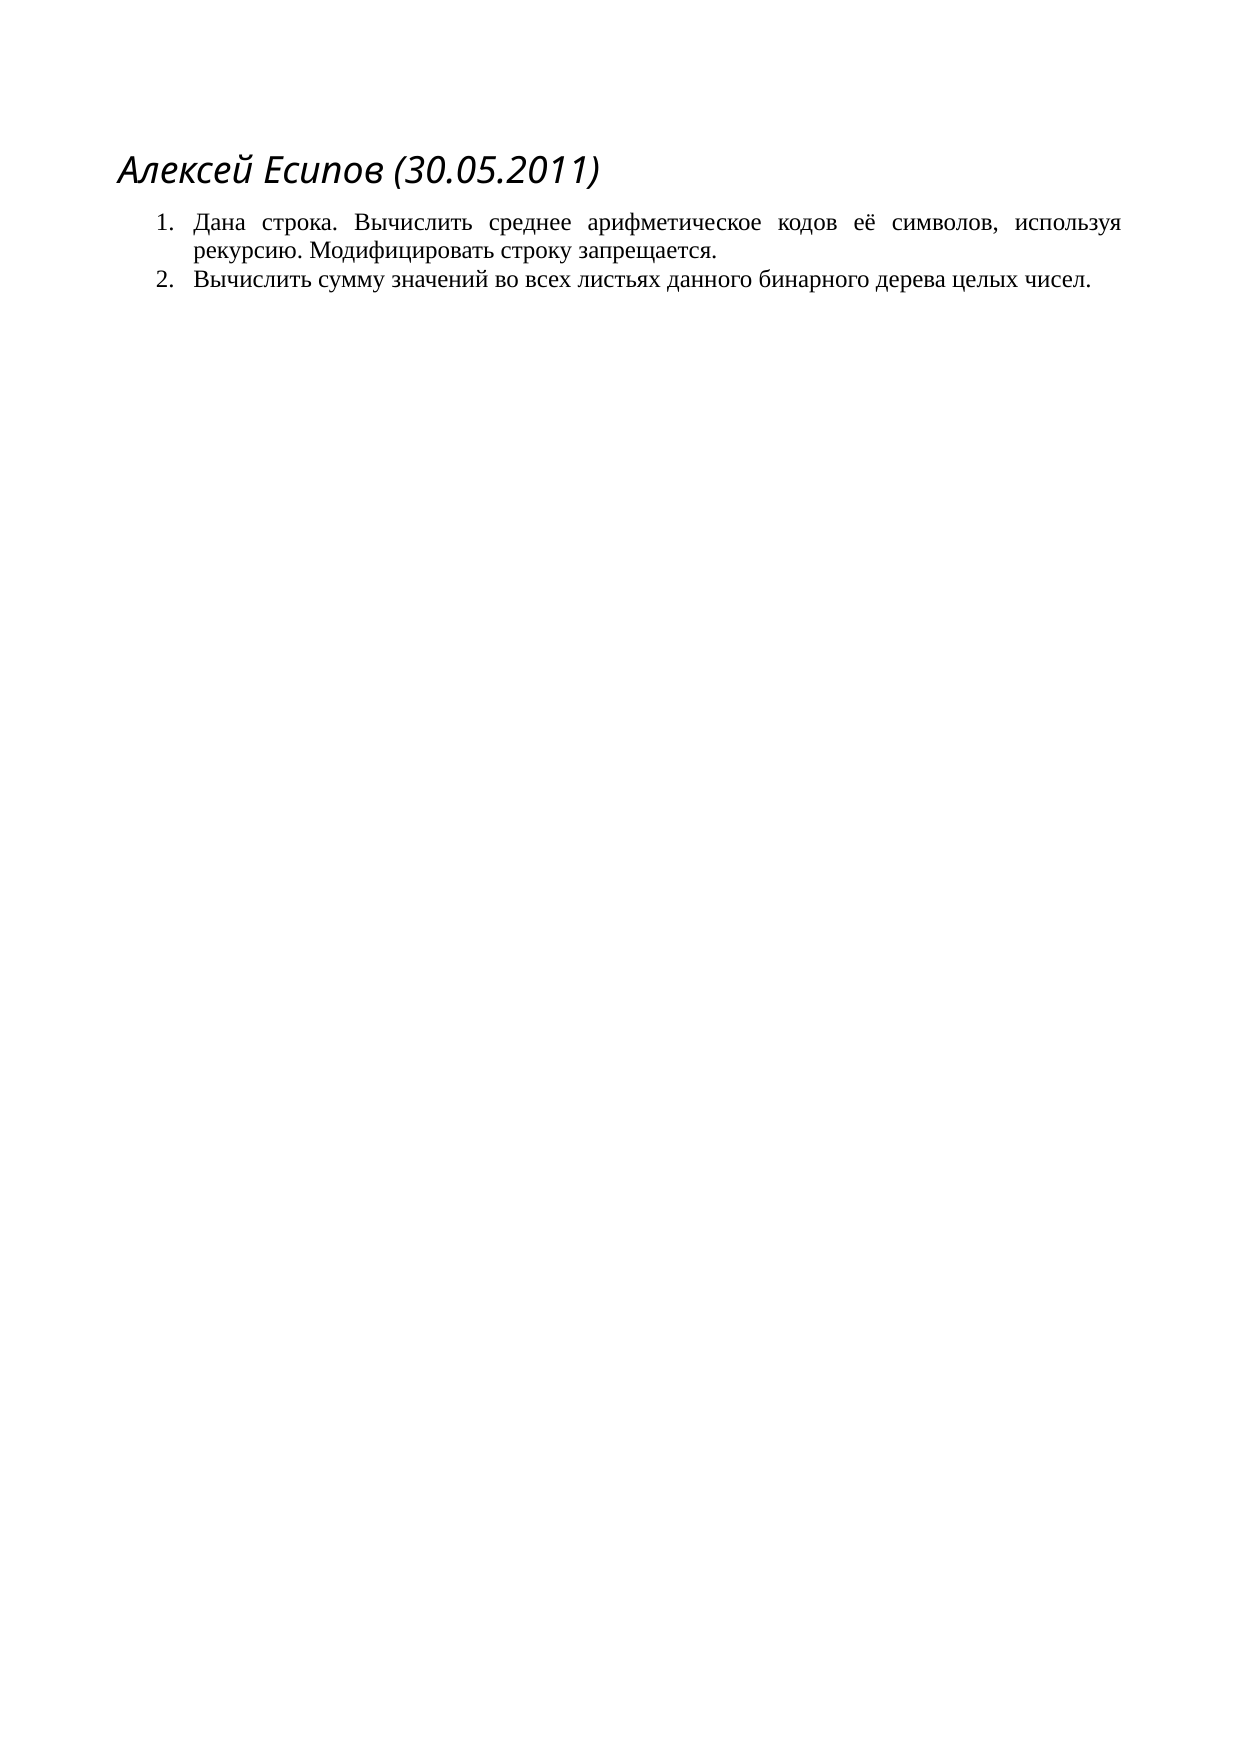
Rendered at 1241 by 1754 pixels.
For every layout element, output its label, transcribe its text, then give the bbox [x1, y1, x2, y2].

list Вычислить сумму значений во всех листьях данного бинарного дерева целых чисел. [156, 264, 1122, 293]
subtitle Алексей Есипов (30.05.2011) [118, 143, 1122, 194]
list Дана строка. Вычислить среднее арифметическое кодов её символов, используя рекурсию. Модифицировать строку запрещается. [156, 207, 1122, 264]
